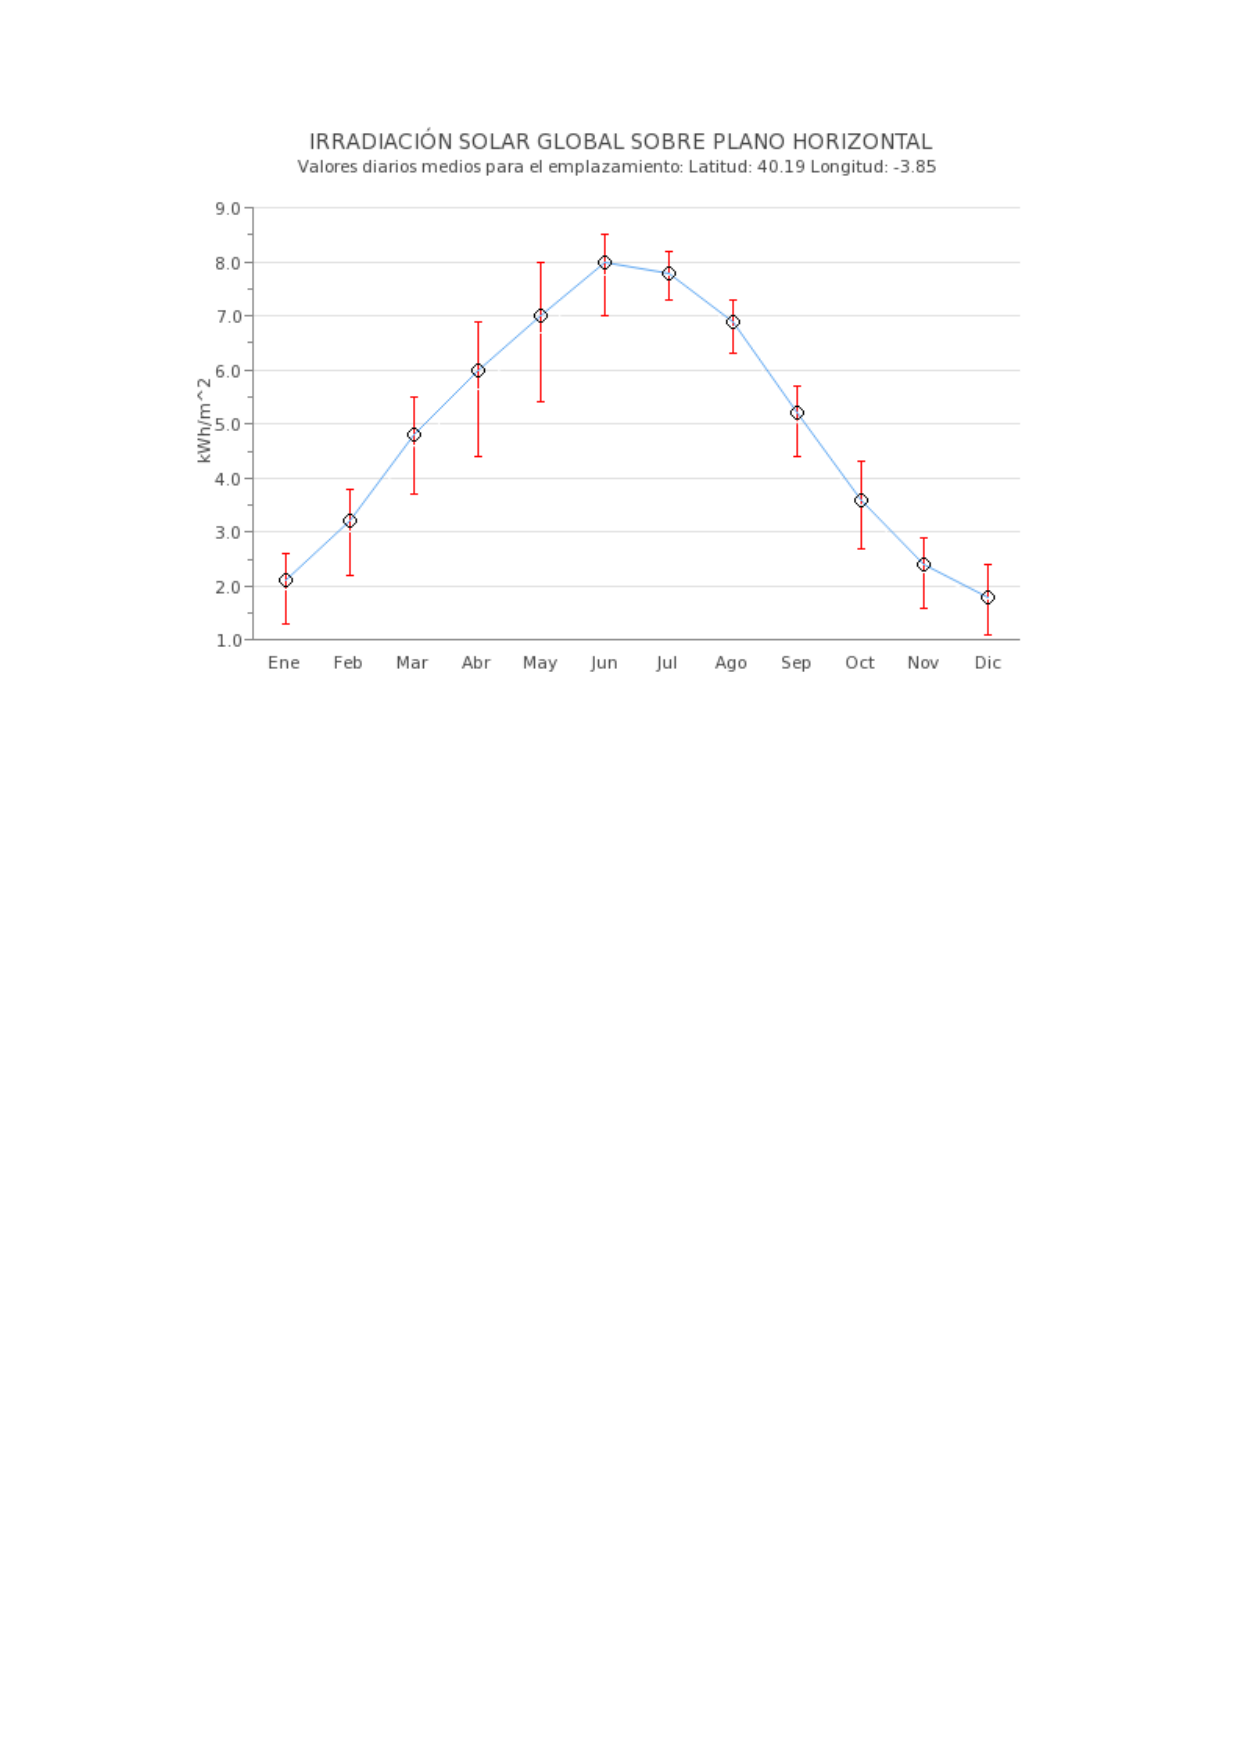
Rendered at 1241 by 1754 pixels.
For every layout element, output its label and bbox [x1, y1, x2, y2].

picture [190, 118, 1050, 744]
